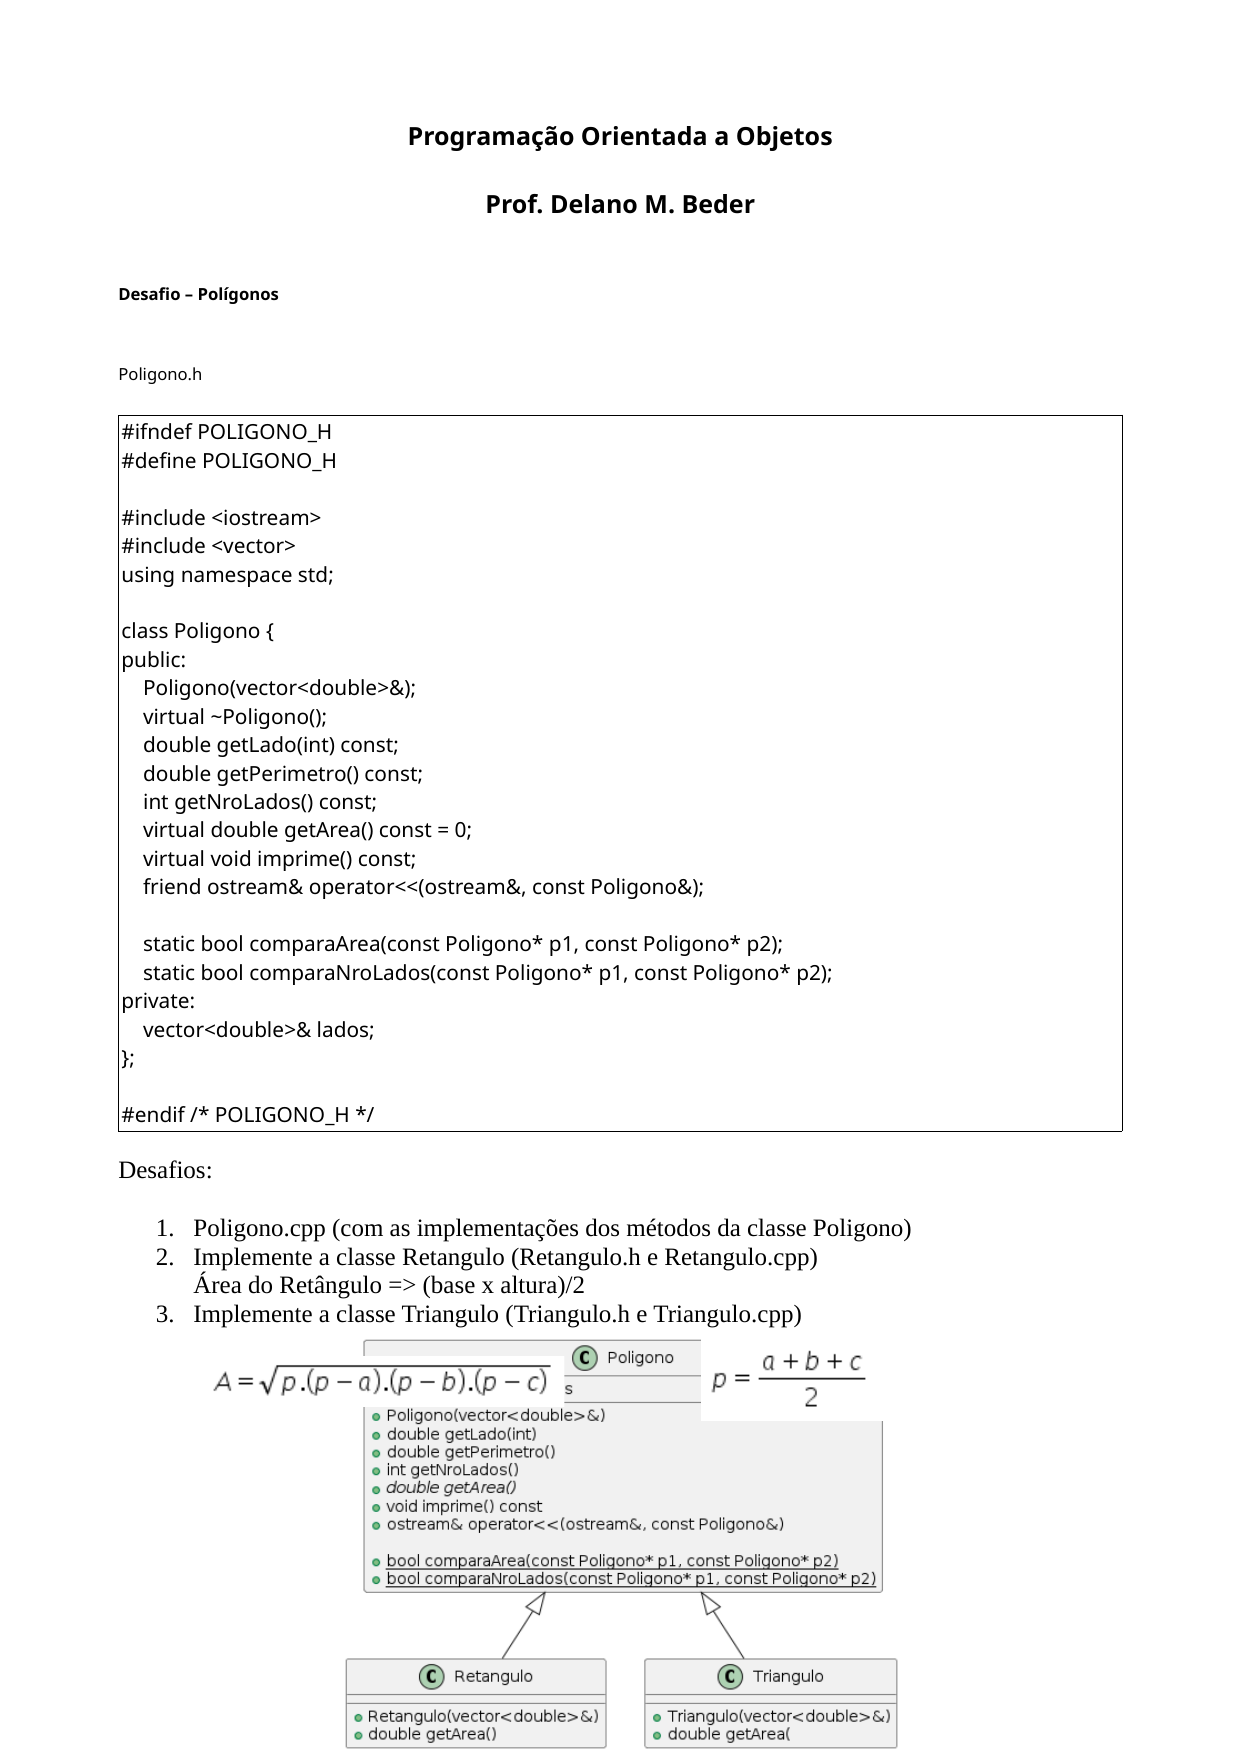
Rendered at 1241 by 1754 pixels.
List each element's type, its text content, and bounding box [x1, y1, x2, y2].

picture [203, 1332, 903, 1754]
text public: [119, 642, 1122, 670]
text #include <vector> [119, 528, 1122, 557]
text #define POLIGONO_H [119, 443, 1122, 471]
text #ifndef POLIGONO_H [119, 416, 1122, 443]
list Implemente a classe Retangulo (Retangulo.h e Retangulo.cpp) [156, 1242, 1122, 1271]
text }; [119, 1040, 1122, 1068]
text private: [119, 983, 1122, 1012]
list Implemente a classe Triangulo (Triangulo.h e Triangulo.cpp) [156, 1299, 1122, 1328]
text #endif /* POLIGONO_H */ [119, 1097, 1122, 1131]
text double getPerimetro() const; [119, 756, 1122, 784]
text Programação Orientada a Objetos [118, 118, 1122, 152]
list Área do Retângulo => (base x altura)/2 [156, 1271, 1122, 1299]
text int getNroLados() const; [119, 784, 1122, 813]
text #include <iostream> [119, 500, 1122, 528]
text Poligono.h [118, 363, 1122, 386]
text virtual ~Poligono(); [119, 699, 1122, 727]
text Poligono(vector<double>&); [119, 670, 1122, 699]
text class Poligono { [119, 613, 1122, 642]
text Desafio – Polígonos [118, 283, 1122, 306]
text static bool comparaNroLados(const Poligono* p1, const Poligono* p2); [119, 955, 1122, 983]
text Desafios: [118, 1156, 1122, 1184]
text virtual double getArea() const = 0; [119, 813, 1122, 841]
text vector<double>& lados; [119, 1012, 1122, 1040]
text static bool comparaArea(const Poligono* p1, const Poligono* p2); [119, 926, 1122, 955]
text friend ostream& operator<<(ostream&, const Poligono&); [119, 869, 1122, 898]
text using namespace std; [119, 557, 1122, 585]
text virtual void imprime() const; [119, 841, 1122, 869]
text double getLado(int) const; [119, 727, 1122, 756]
text Prof. Delano M. Beder [118, 186, 1122, 220]
list Poligono.cpp (com as implementações dos métodos da classe Poligono) [156, 1213, 1122, 1242]
